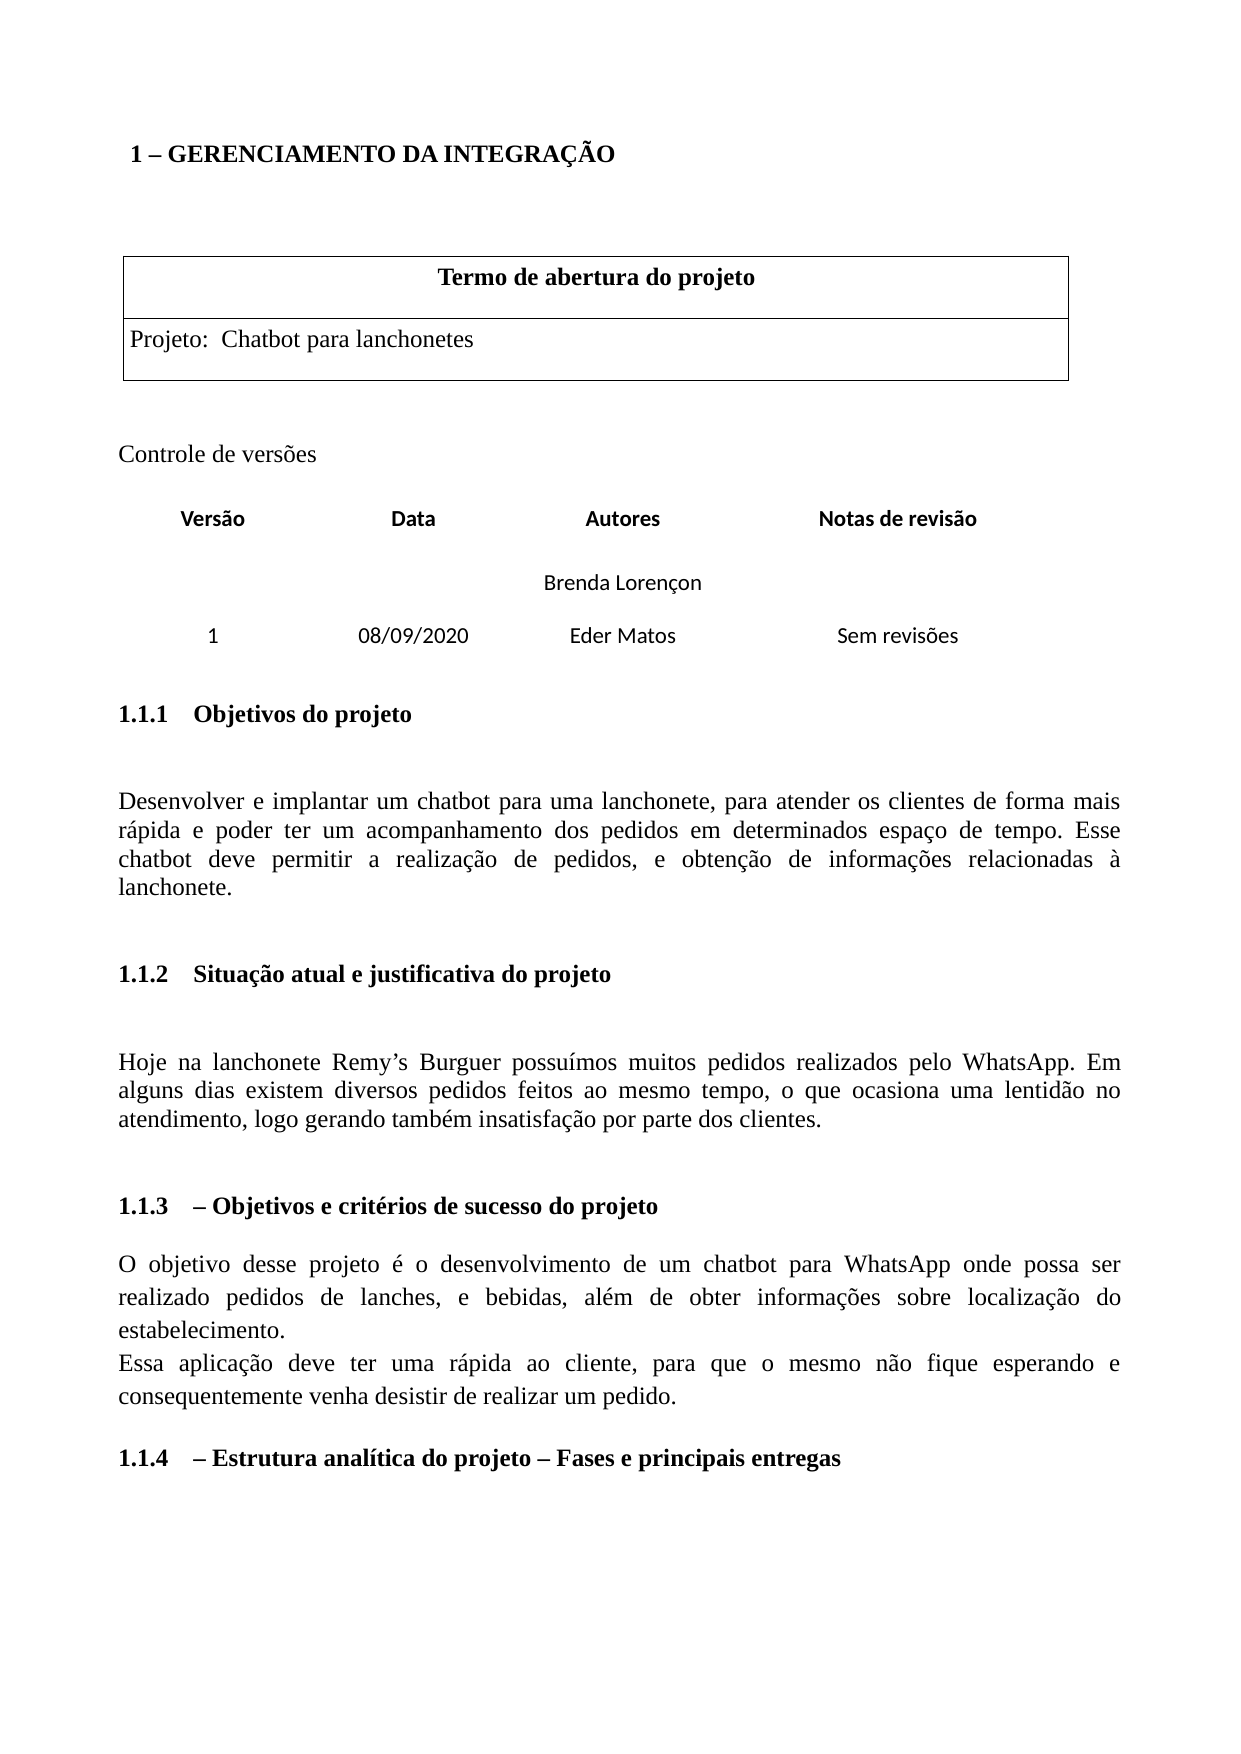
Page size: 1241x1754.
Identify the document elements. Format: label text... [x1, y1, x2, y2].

subtitle Objetivos do projeto [118, 699, 1122, 728]
text Hoje na lanchonete Remy’s Burguer possuímos muitos pedidos realizados pelo WhatsApp. Em alguns dias existem diversos pedidos feitos ao mesmo tempo, o que ocasiona uma lentidão no atendimento, logo gerando também insatisfação por parte dos clientes. [118, 1047, 1122, 1133]
text Essa aplicação deve ter uma rápida ao cliente, para que o mesmo não fique esperando e consequentemente venha desistir de realizar um pedido. [118, 1348, 1122, 1410]
text O objetivo desse projeto é o desenvolvimento de um chatbot para WhatsApp onde possa ser realizado pedidos de lanches, e bebidas, além de obter informações sobre localização do estabelecimento. [118, 1249, 1122, 1344]
subtitle – Objetivos e critérios de sucesso do projeto [118, 1191, 1122, 1220]
table_cell 1 [118, 553, 307, 670]
table_header Notas de revisão [726, 487, 1070, 553]
subtitle Situação atual e justificativa do projeto [118, 959, 1122, 988]
table_header Autores [520, 487, 726, 553]
table_header Data [307, 487, 519, 553]
subtitle – Estrutura analítica do projeto – Fases e principais entregas [118, 1443, 1122, 1472]
subtitle 1 – Gerenciamento da integração [130, 139, 1122, 168]
table_cell Brenda Lorençon Eder Matos [520, 553, 726, 670]
table_cell Projeto: Chatbot para lanchonetes [124, 319, 1068, 380]
text Desenvolver e implantar um chatbot para uma lanchonete, para atender os clientes de forma mais rápida e poder ter um acompanhamento dos pedidos em determinados espaço de tempo. Esse chatbot deve permitir a realização de pedidos, e obtenção de informações relacionadas à lanchonete. [118, 786, 1122, 901]
table_cell Sem revisões [726, 553, 1070, 670]
text Controle de versões [118, 439, 1122, 468]
table_header Termo de abertura do projeto [124, 257, 1068, 318]
table_header Versão [118, 487, 307, 553]
table_cell 08/09/2020 [307, 553, 519, 670]
